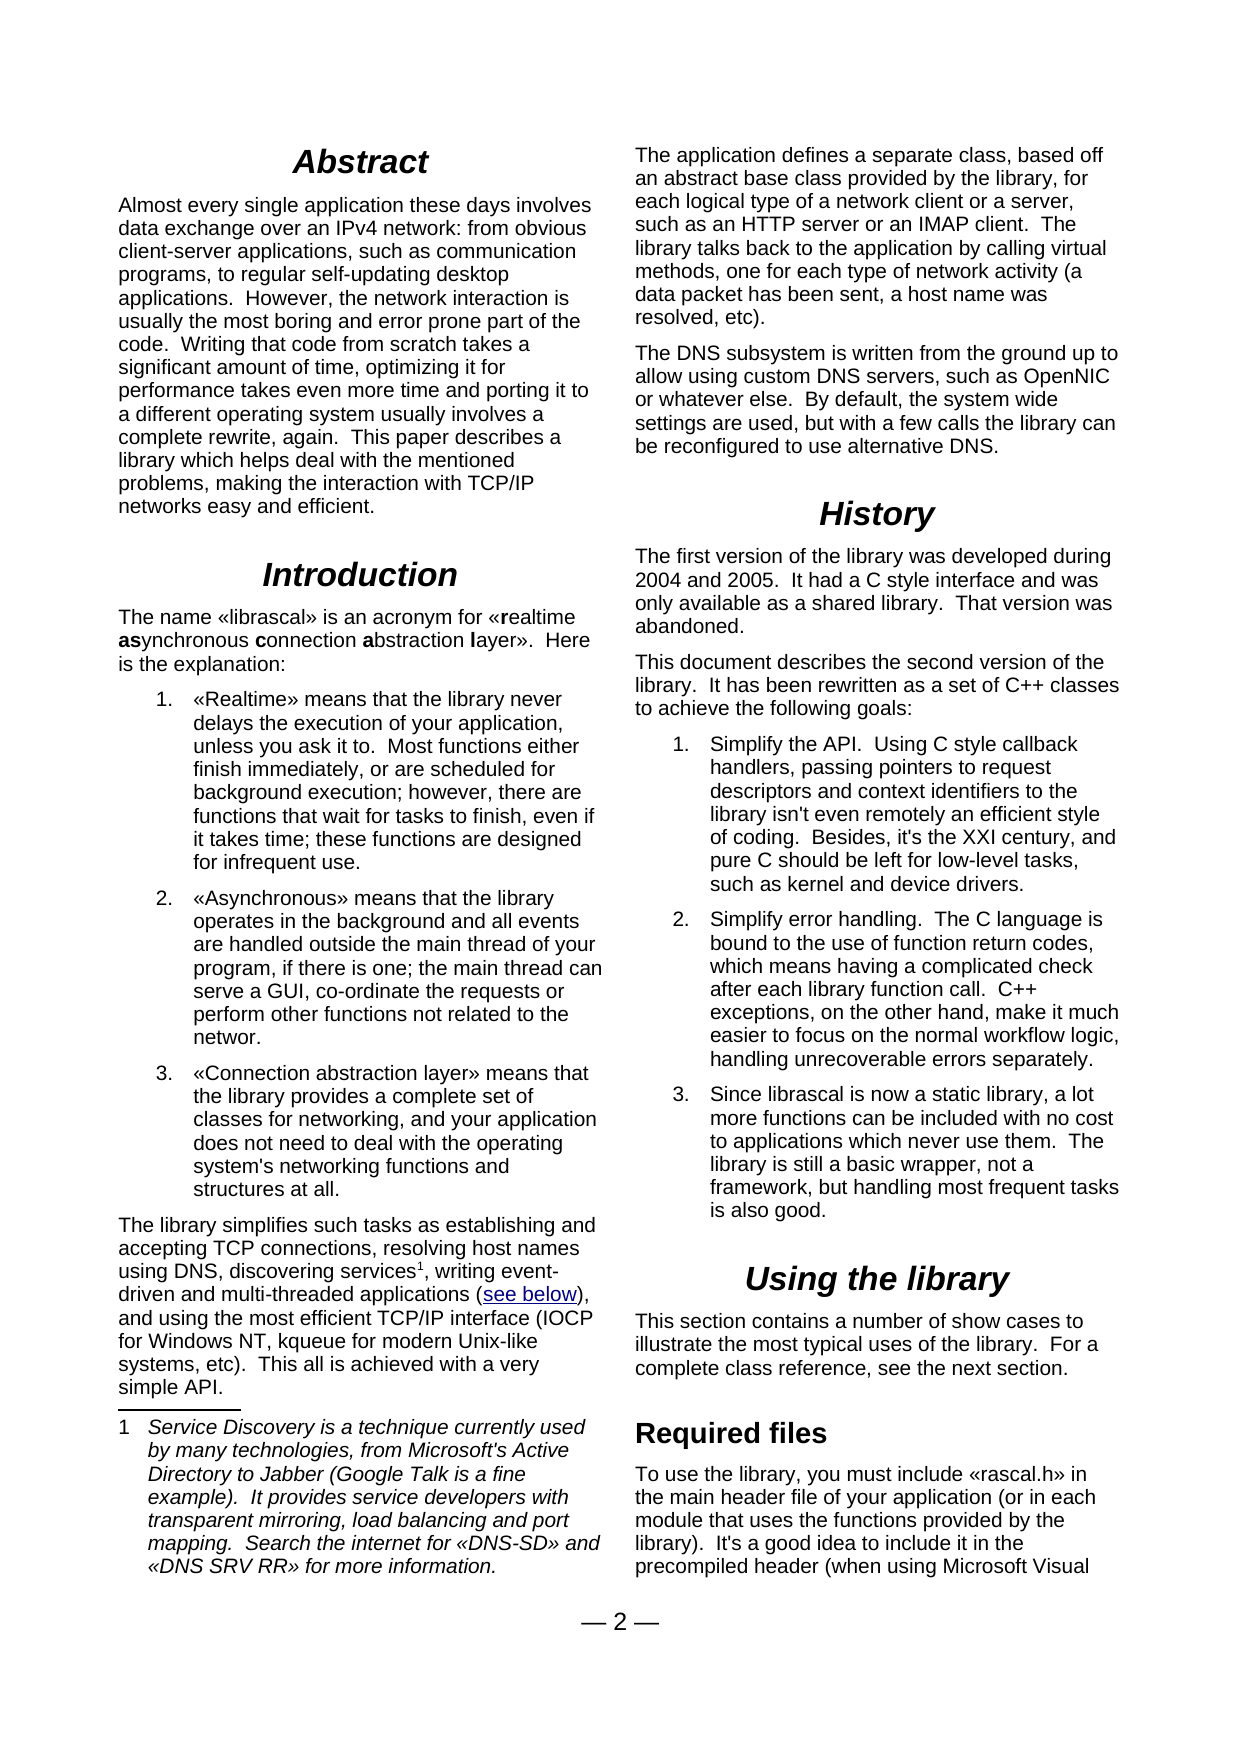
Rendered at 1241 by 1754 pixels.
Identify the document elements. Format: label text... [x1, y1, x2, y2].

text The application defines a separate class, based off an abstract base class provided by the library, for each logical type of a network client or a server, such as an HTTP server or an IMAP client. The library talks back to the application by calling virtual methods, one for each type of network activity (a data packet has been sent, a host name was resolved, etc). [635, 143, 1122, 329]
list Simplify the API. Using C style callback handlers, passing pointers to request descriptors and context identifiers to the library isn't even remotely an efficient style of coding. Besides, it's the XXI century, and pure C should be left for low-level tasks, such as kernel and device drivers. [672, 733, 1122, 895]
text To use the library, you must include «rascal.h» in the main header file of your application (or in each module that uses the functions provided by the library). It's a good idea to include it in the precompiled header (when using Microsoft Visual [635, 1462, 1122, 1578]
text Almost every single application these days involves data exchange over an IPv4 network: from obvious client-server applications, such as communication programs, to regular self-updating desktop applications. However, the network interaction is usually the most boring and error prone part of the code. Writing that code from scratch takes a significant amount of time, optimizing it for performance takes even more time and porting it to a different operating system usually involves a complete rewrite, again. This paper describes a library which helps deal with the mentioned problems, making the interaction with TCP/IP networks easy and efficient. [118, 193, 605, 518]
text This section contains a number of show cases to illustrate the most typical uses of the library. For a complete class reference, see the next section. [635, 1310, 1122, 1379]
text The first version of the library was developed during 2004 and 2005. It had a C style interface and was only available as a shared library. That version was abandoned. [635, 545, 1122, 638]
subtitle History [635, 495, 1122, 533]
subtitle Abstract [118, 143, 605, 181]
list «Realtime» means that the library never delays the execution of your application, unless you ask it to. Most functions either finish immediately, or are scheduled for background execution; however, there are functions that wait for tasks to finish, even if it takes time; these functions are designed for infrequent use. [156, 688, 605, 874]
text The DNS subsystem is written from the ground up to allow using custom DNS servers, such as OpenNIC or whatever else. By default, the system wide settings are used, but with a few calls the library can be reconfigured to use alternative DNS. [635, 341, 1122, 458]
text The library simplifies such tasks as establishing and accepting TCP connections, resolving host names using DNS, discovering services, writing event-driven and multi-threaded applications (see below), and using the most efficient TCP/IP interface (IOCP for Windows NT, kqueue for modern Unix-like systems, etc). This all is achieved with a very simple API. [118, 1213, 605, 1399]
list «Asynchronous» means that the library operates in the background and all events are handled outside the main thread of your program, if there is one; the main thread can serve a GUI, co-ordinate the requests or perform other functions not related to the networ. [156, 886, 605, 1049]
text This document describes the second version of the library. It has been rewritten as a set of C++ classes to achieve the following goals: [635, 651, 1122, 720]
text The name «librascal» is an acronym for «realtime asynchronous connection abstraction layer». Here is the explanation: [118, 606, 605, 676]
subtitle Introduction [118, 556, 605, 593]
list «Connection abstraction layer» means that the library provides a complete set of classes for networking, and your application does not need to deal with the operating system's networking functions and structures at all. [156, 1061, 605, 1201]
text Service Discovery is a technique currently used by many technologies, from Microsoft's Active Directory to Jabber (Google Talk is a fine example). It provides service developers with transparent mirroring, load balancing and port mapping. Search the internet for «DNS-SD» and «DNS SRV RR» for more information. [118, 1416, 605, 1578]
subtitle Using the library [635, 1260, 1122, 1297]
list Simplify error handling. The C language is bound to the use of function return codes, which means having a complicated check after each library function call. C++ exceptions, on the other hand, make it much easier to focus on the normal workflow logic, handling unrecoverable errors separately. [672, 908, 1122, 1070]
subtitle Required files [635, 1417, 1122, 1449]
list Since librascal is now a static library, a lot more functions can be included with no cost to applications which never use them. The library is still a basic wrapper, not a framework, but handling most frequent tasks is also good. [672, 1083, 1122, 1222]
